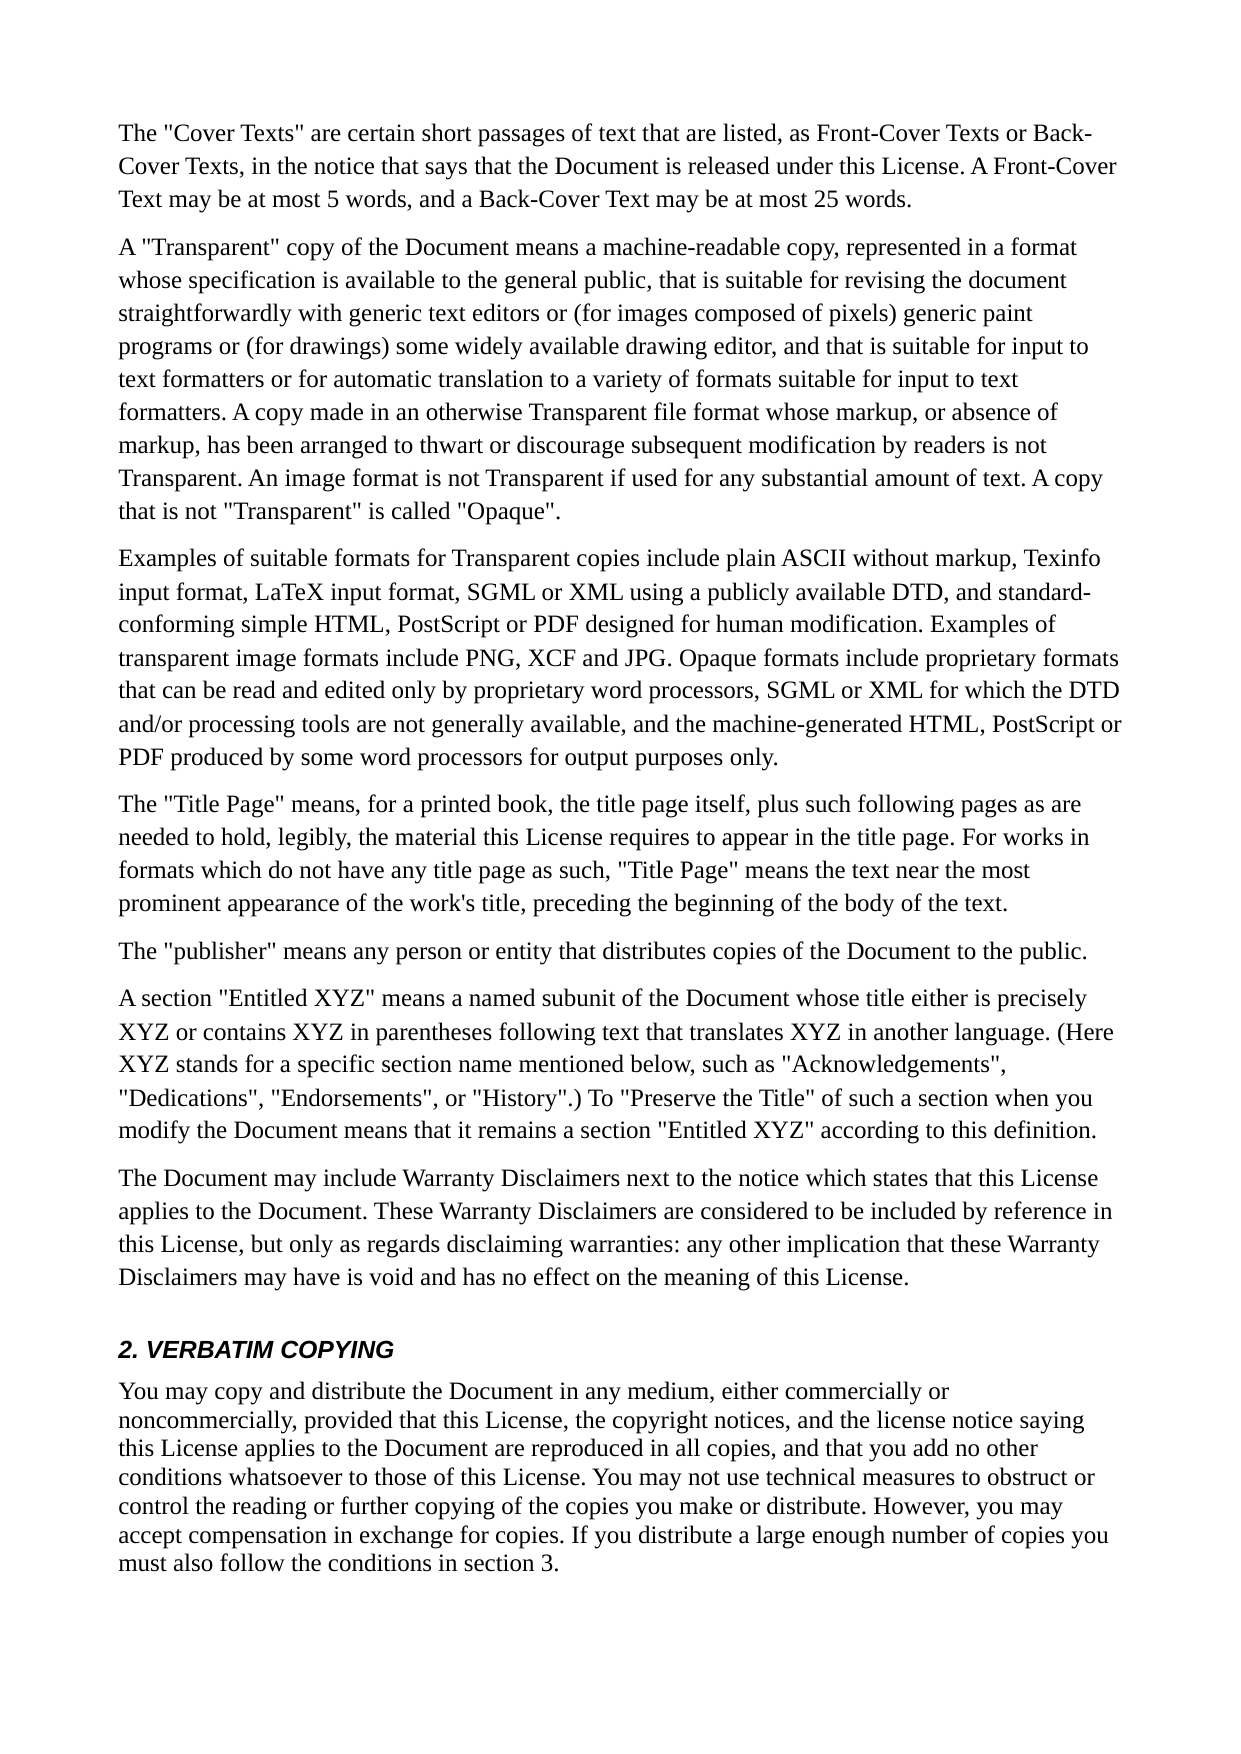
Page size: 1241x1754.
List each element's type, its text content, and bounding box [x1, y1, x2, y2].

text The "publisher" means any person or entity that distributes copies of the Document to the public. [118, 936, 1122, 965]
subtitle 2. VERBATIM COPYING [118, 1335, 1122, 1363]
text A section "Entitled XYZ" means a named subunit of the Document whose title either is precisely XYZ or contains XYZ in parentheses following text that translates XYZ in another language. (Here XYZ stands for a specific section name mentioned below, such as "Acknowledgements", "Dedications", "Endorsements", or "History".) To "Preserve the Title" of such a section when you modify the Document means that it remains a section "Entitled XYZ" according to this definition. [118, 983, 1122, 1144]
text The "Title Page" means, for a printed book, the title page itself, plus such following pages as are needed to hold, legibly, the material this License requires to appear in the title page. For works in formats which do not have any title page as such, "Title Page" means the text near the most prominent appearance of the work's title, preceding the beginning of the body of the text. [118, 789, 1122, 917]
text The "Cover Texts" are certain short passages of text that are listed, as Front-Cover Texts or Back-Cover Texts, in the notice that says that the Document is released under this License. A Front-Cover Text may be at most 5 words, and a Back-Cover Text may be at most 25 words. [118, 118, 1122, 213]
text A "Transparent" copy of the Document means a machine-readable copy, represented in a format whose specification is available to the general public, that is suitable for revising the document straightforwardly with generic text editors or (for images composed of pixels) generic paint programs or (for drawings) some widely available drawing editor, and that is suitable for input to text formatters or for automatic translation to a variety of formats suitable for input to text formatters. A copy made in an otherwise Transparent file format whose markup, or absence of markup, has been arranged to thwart or discourage subsequent modification by readers is not Transparent. An image format is not Transparent if used for any substantial amount of text. A copy that is not "Transparent" is called "Opaque". [118, 232, 1122, 525]
text You may copy and distribute the Document in any medium, either commercially or noncommercially, provided that this License, the copyright notices, and the license notice saying this License applies to the Document are reproduced in all copies, and that you add no other conditions whatsoever to those of this License. You may not use technical measures to obstruct or control the reading or further copying of the copies you make or distribute. However, you may accept compensation in exchange for copies. If you distribute a large enough number of copies you must also follow the conditions in section 3. [118, 1376, 1122, 1577]
text Examples of suitable formats for Transparent copies include plain ASCII without markup, Texinfo input format, LaTeX input format, SGML or XML using a publicly available DTD, and standard-conforming simple HTML, PostScript or PDF designed for human modification. Examples of transparent image formats include PNG, XCF and JPG. Opaque formats include proprietary formats that can be read and edited only by proprietary word processors, SGML or XML for which the DTD and/or processing tools are not generally available, and the machine-generated HTML, PostScript or PDF produced by some word processors for output purposes only. [118, 543, 1122, 770]
text The Document may include Warranty Disclaimers next to the notice which states that this License applies to the Document. These Warranty Disclaimers are considered to be included by reference in this License, but only as regards disclaiming warranties: any other implication that these Warranty Disclaimers may have is void and has no effect on the meaning of this License. [118, 1163, 1122, 1291]
